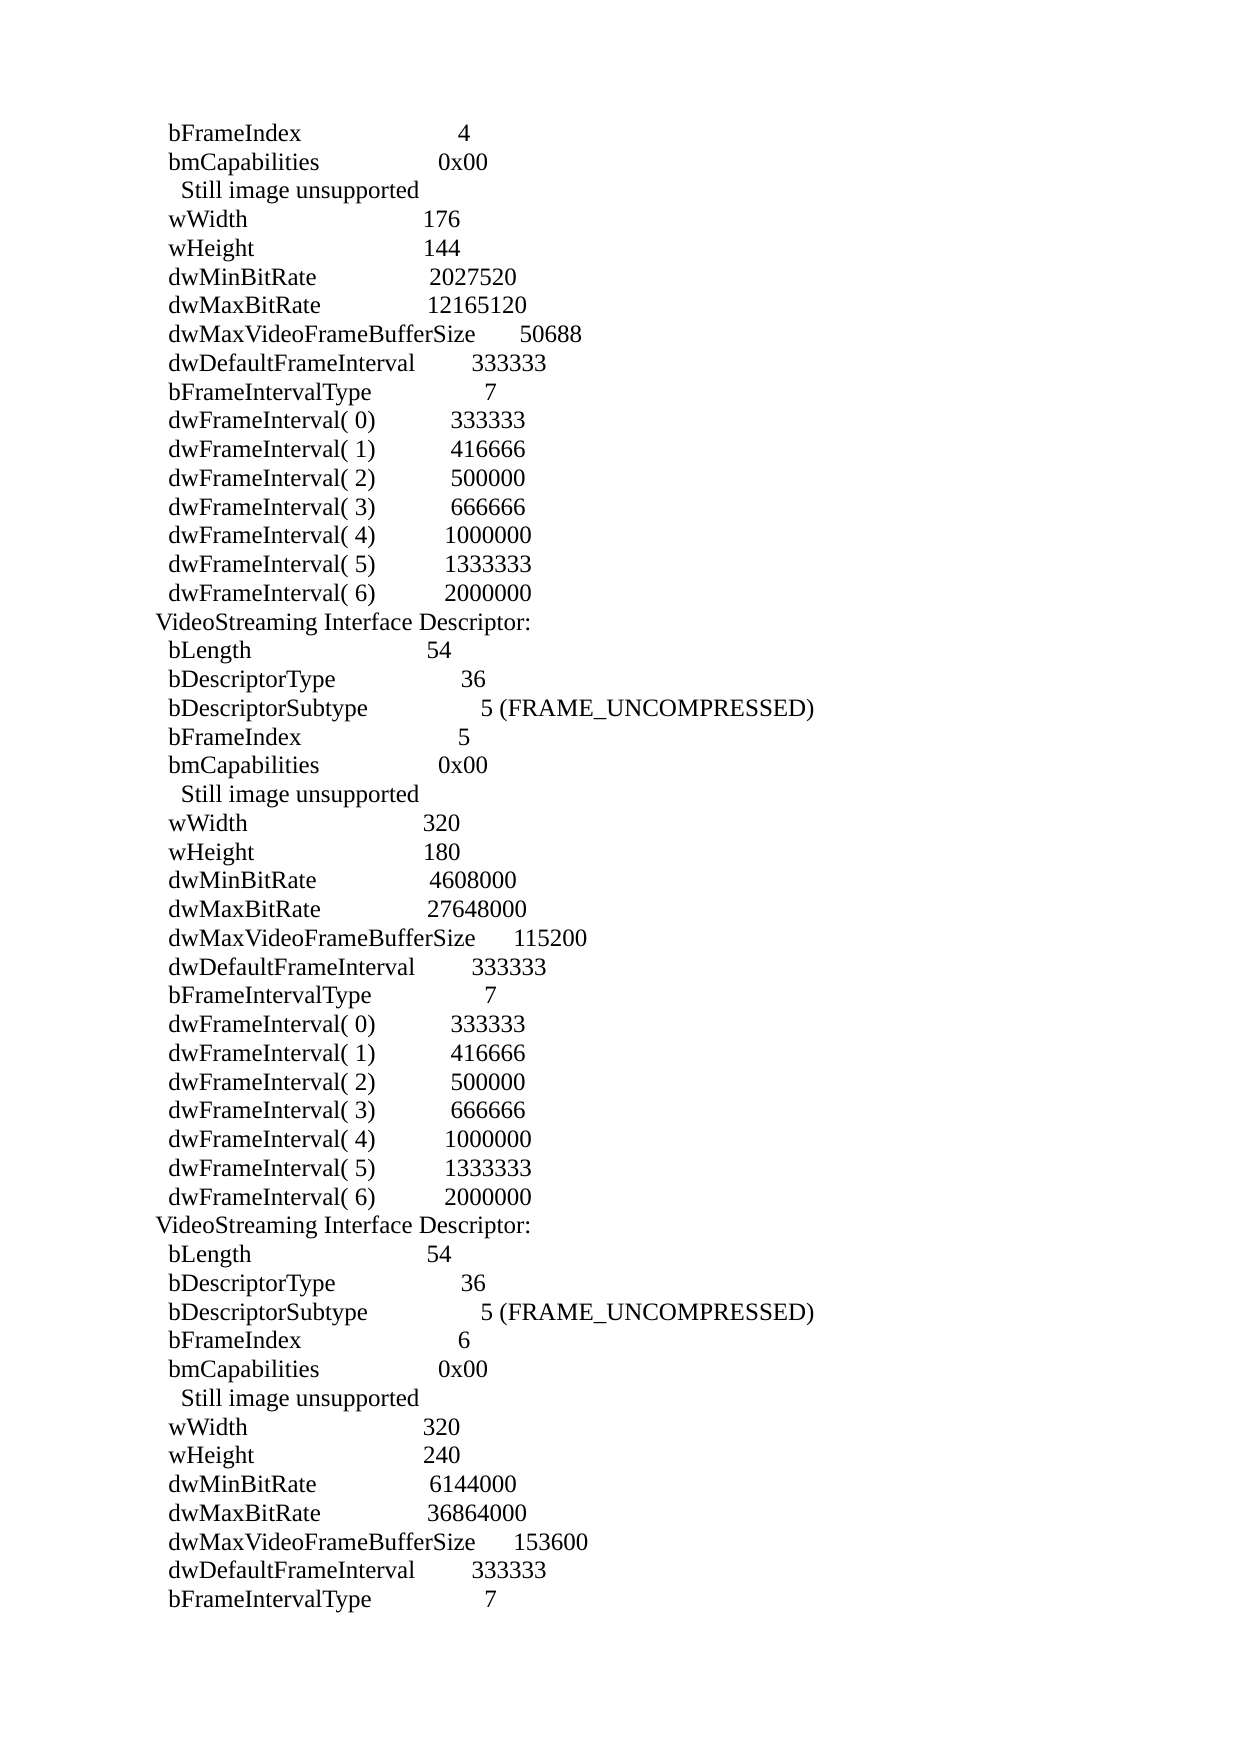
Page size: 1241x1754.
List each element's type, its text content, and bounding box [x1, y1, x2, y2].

text dwFrameInterval( 0) 333333 [118, 406, 1122, 434]
text bmCapabilities 0x00 [118, 147, 1122, 176]
text VideoStreaming Interface Descriptor: [118, 1211, 1122, 1239]
text Still image unsupported [118, 779, 1122, 808]
text dwFrameInterval( 2) 500000 [118, 1067, 1122, 1096]
text dwFrameInterval( 3) 666666 [118, 1096, 1122, 1124]
text dwFrameInterval( 6) 2000000 [118, 578, 1122, 607]
text dwFrameInterval( 0) 333333 [118, 1009, 1122, 1038]
text dwMaxBitRate 12165120 [118, 291, 1122, 319]
text dwFrameInterval( 4) 1000000 [118, 1124, 1122, 1153]
text bDescriptorType 36 [118, 1268, 1122, 1297]
text wHeight 180 [118, 837, 1122, 866]
text dwDefaultFrameInterval 333333 [118, 1556, 1122, 1584]
text bmCapabilities 0x00 [118, 751, 1122, 779]
text bLength 54 [118, 1239, 1122, 1268]
text wWidth 320 [118, 808, 1122, 837]
text dwFrameInterval( 4) 1000000 [118, 521, 1122, 549]
text dwFrameInterval( 6) 2000000 [118, 1182, 1122, 1211]
text dwMaxVideoFrameBufferSize 115200 [118, 923, 1122, 952]
text Still image unsupported [118, 176, 1122, 204]
text bFrameIntervalType 7 [118, 377, 1122, 406]
text dwFrameInterval( 5) 1333333 [118, 549, 1122, 578]
text dwMaxBitRate 27648000 [118, 894, 1122, 923]
text wHeight 144 [118, 233, 1122, 262]
text VideoStreaming Interface Descriptor: [118, 607, 1122, 636]
text dwMaxBitRate 36864000 [118, 1498, 1122, 1527]
text bFrameIntervalType 7 [118, 1584, 1122, 1613]
text Still image unsupported [118, 1383, 1122, 1412]
text dwFrameInterval( 5) 1333333 [118, 1153, 1122, 1182]
text dwFrameInterval( 1) 416666 [118, 1038, 1122, 1067]
text bFrameIndex 6 [118, 1326, 1122, 1354]
text dwMinBitRate 6144000 [118, 1469, 1122, 1498]
text wHeight 240 [118, 1441, 1122, 1469]
text bFrameIndex 4 [118, 118, 1122, 147]
text wWidth 176 [118, 204, 1122, 233]
text bFrameIndex 5 [118, 722, 1122, 751]
text bFrameIntervalType 7 [118, 981, 1122, 1009]
text dwMinBitRate 2027520 [118, 262, 1122, 291]
text bDescriptorSubtype 5 (FRAME_UNCOMPRESSED) [118, 1297, 1122, 1326]
text dwDefaultFrameInterval 333333 [118, 952, 1122, 981]
text dwFrameInterval( 1) 416666 [118, 434, 1122, 463]
text bDescriptorType 36 [118, 664, 1122, 693]
text dwMaxVideoFrameBufferSize 153600 [118, 1527, 1122, 1556]
text dwMaxVideoFrameBufferSize 50688 [118, 319, 1122, 348]
text dwMinBitRate 4608000 [118, 866, 1122, 894]
text dwDefaultFrameInterval 333333 [118, 348, 1122, 377]
text dwFrameInterval( 2) 500000 [118, 463, 1122, 492]
text bLength 54 [118, 636, 1122, 664]
text dwFrameInterval( 3) 666666 [118, 492, 1122, 521]
text wWidth 320 [118, 1412, 1122, 1441]
text bmCapabilities 0x00 [118, 1354, 1122, 1383]
text bDescriptorSubtype 5 (FRAME_UNCOMPRESSED) [118, 693, 1122, 722]
